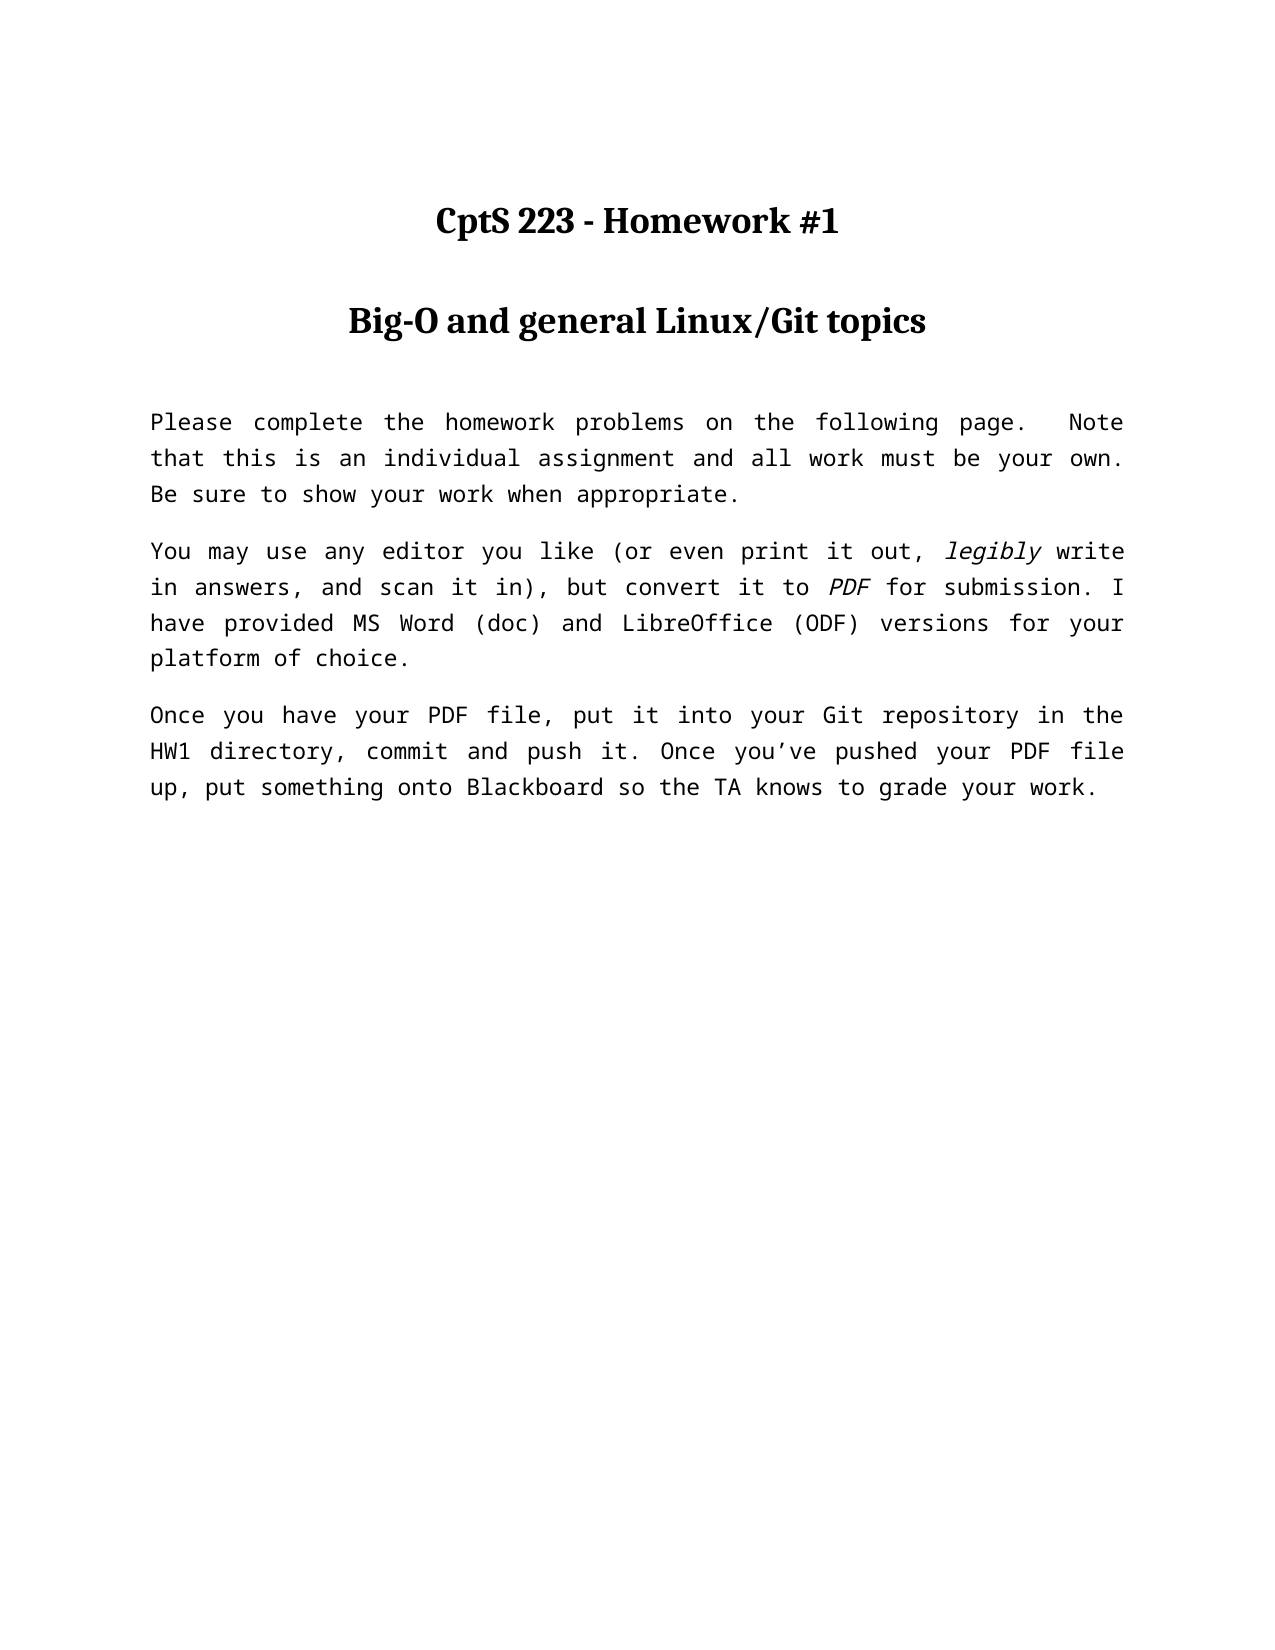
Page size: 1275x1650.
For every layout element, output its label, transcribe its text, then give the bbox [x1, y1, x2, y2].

text Please complete the homework problems on the following page. Note that this is an individual assignment and all work must be your own. Be sure to show your work when appropriate. [150, 406, 1125, 509]
text Once you have your PDF file, put it into your Git repository in the HW1 directory, commit and push it. Once you’ve pushed your PDF file up, put something onto Blackboard so the TA knows to grade your work. [150, 699, 1125, 802]
text You may use any editor you like (or even print it out, legibly write in answers, and scan it in), but convert it to PDF for submission. I have provided MS Word (doc) and LibreOffice (ODF) versions for your platform of choice. [150, 534, 1125, 674]
subtitle CptS 223 - Homework #1 [150, 200, 1125, 243]
subtitle Big-O and general Linux/Git topics [150, 299, 1125, 343]
